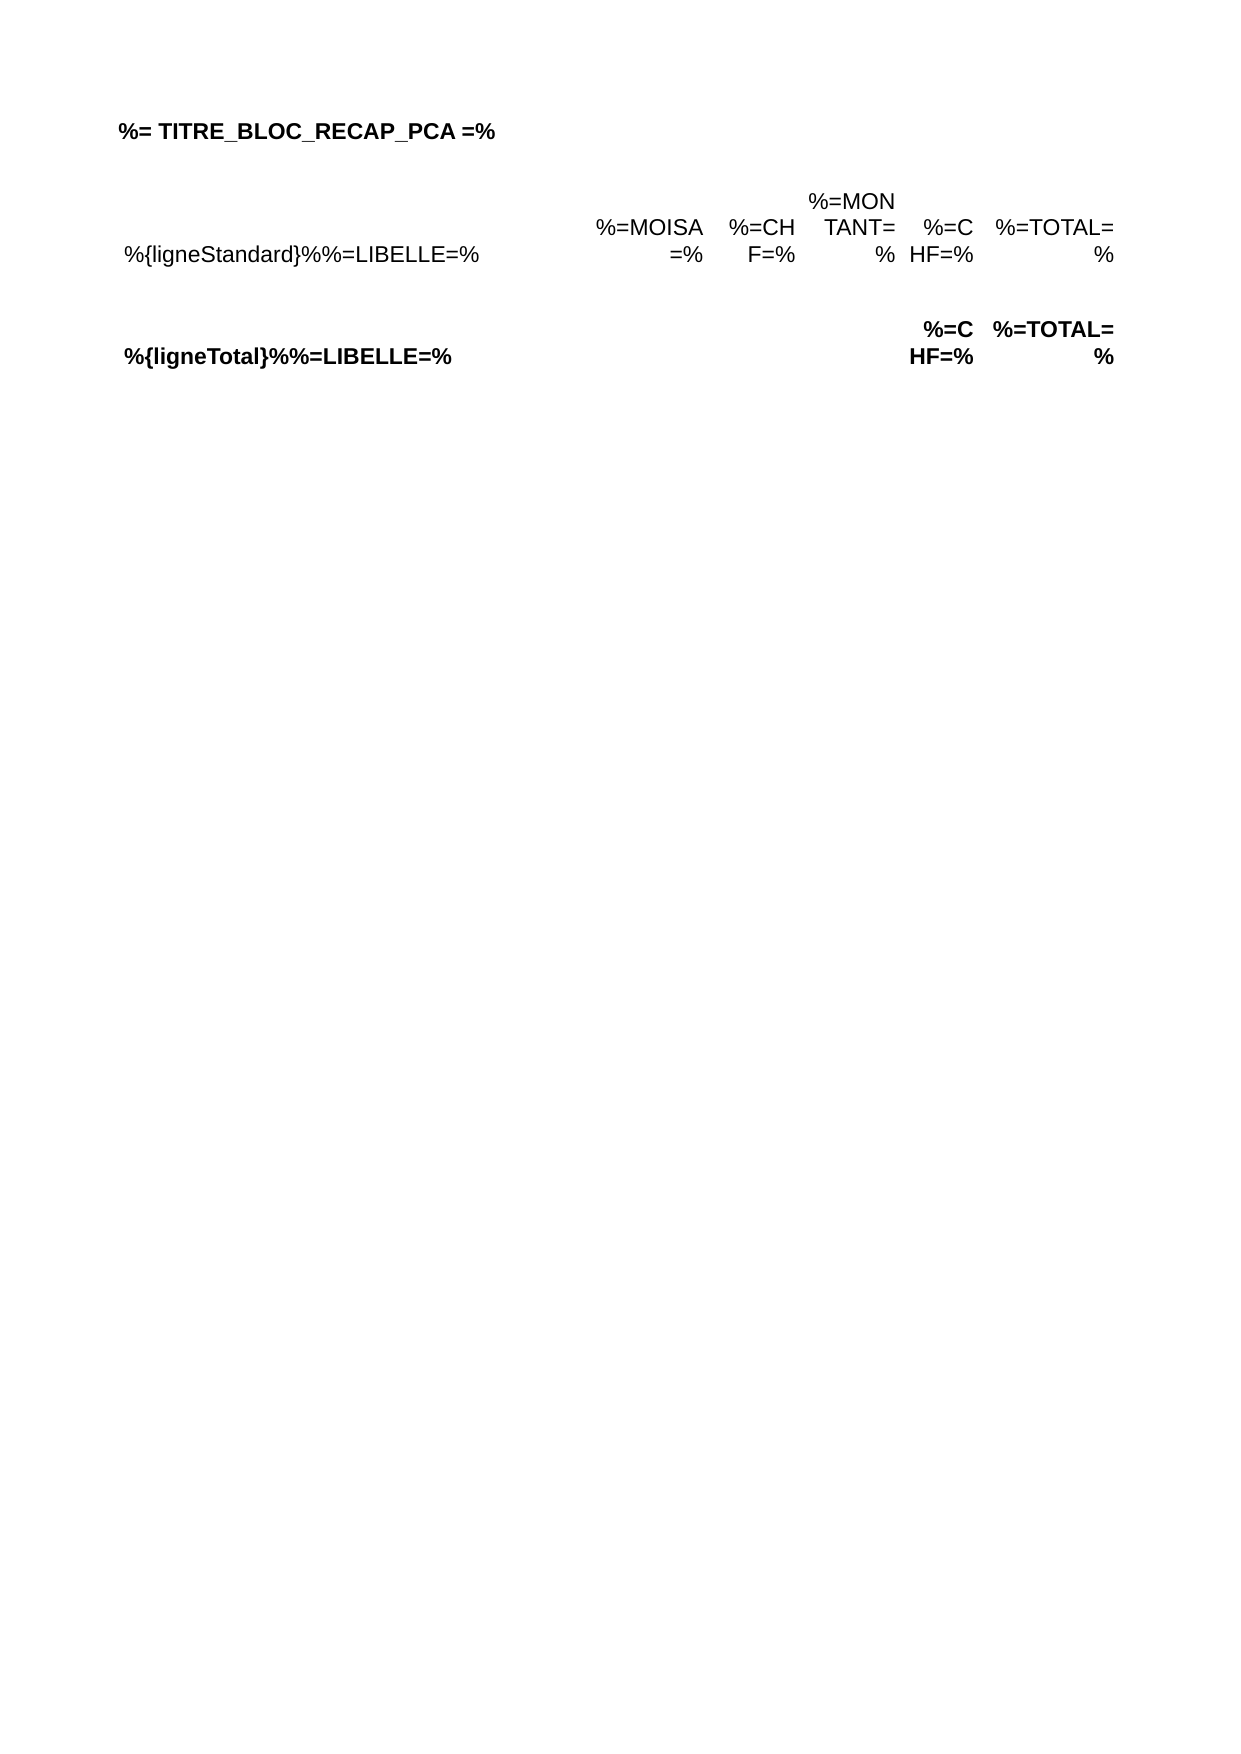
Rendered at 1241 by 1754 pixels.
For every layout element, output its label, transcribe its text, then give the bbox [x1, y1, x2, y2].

table_cell %=TOTAL=% [979, 311, 1120, 375]
table_cell %=MOISA=% [578, 182, 709, 273]
table_header [578, 145, 709, 182]
table_cell [709, 273, 801, 311]
table_cell [709, 311, 801, 375]
table_cell [801, 273, 901, 311]
text %= TITRE_BLOC_RECAP_PCA =% [118, 118, 1122, 144]
table_header [979, 145, 1120, 182]
table_cell [801, 311, 901, 375]
table_cell %=CHF=% [709, 182, 801, 273]
table_cell %=CHF=% [901, 311, 979, 375]
table_cell %{ligneStandard}%%=LIBELLE=% [118, 182, 577, 273]
table_header [801, 145, 901, 182]
table_cell %=CHF=% [901, 182, 979, 273]
table_cell [979, 273, 1120, 311]
table_cell [118, 273, 577, 311]
table_cell %=MONTANT=% [801, 182, 901, 273]
table_cell %{ligneTotal}%%=LIBELLE=% [118, 311, 577, 375]
table_header [709, 145, 801, 182]
table_header [118, 145, 577, 182]
table_cell [578, 273, 709, 311]
table_cell %=TOTAL=% [979, 182, 1120, 273]
table_header [901, 145, 979, 182]
table_cell [578, 311, 709, 375]
table_cell [901, 273, 979, 311]
